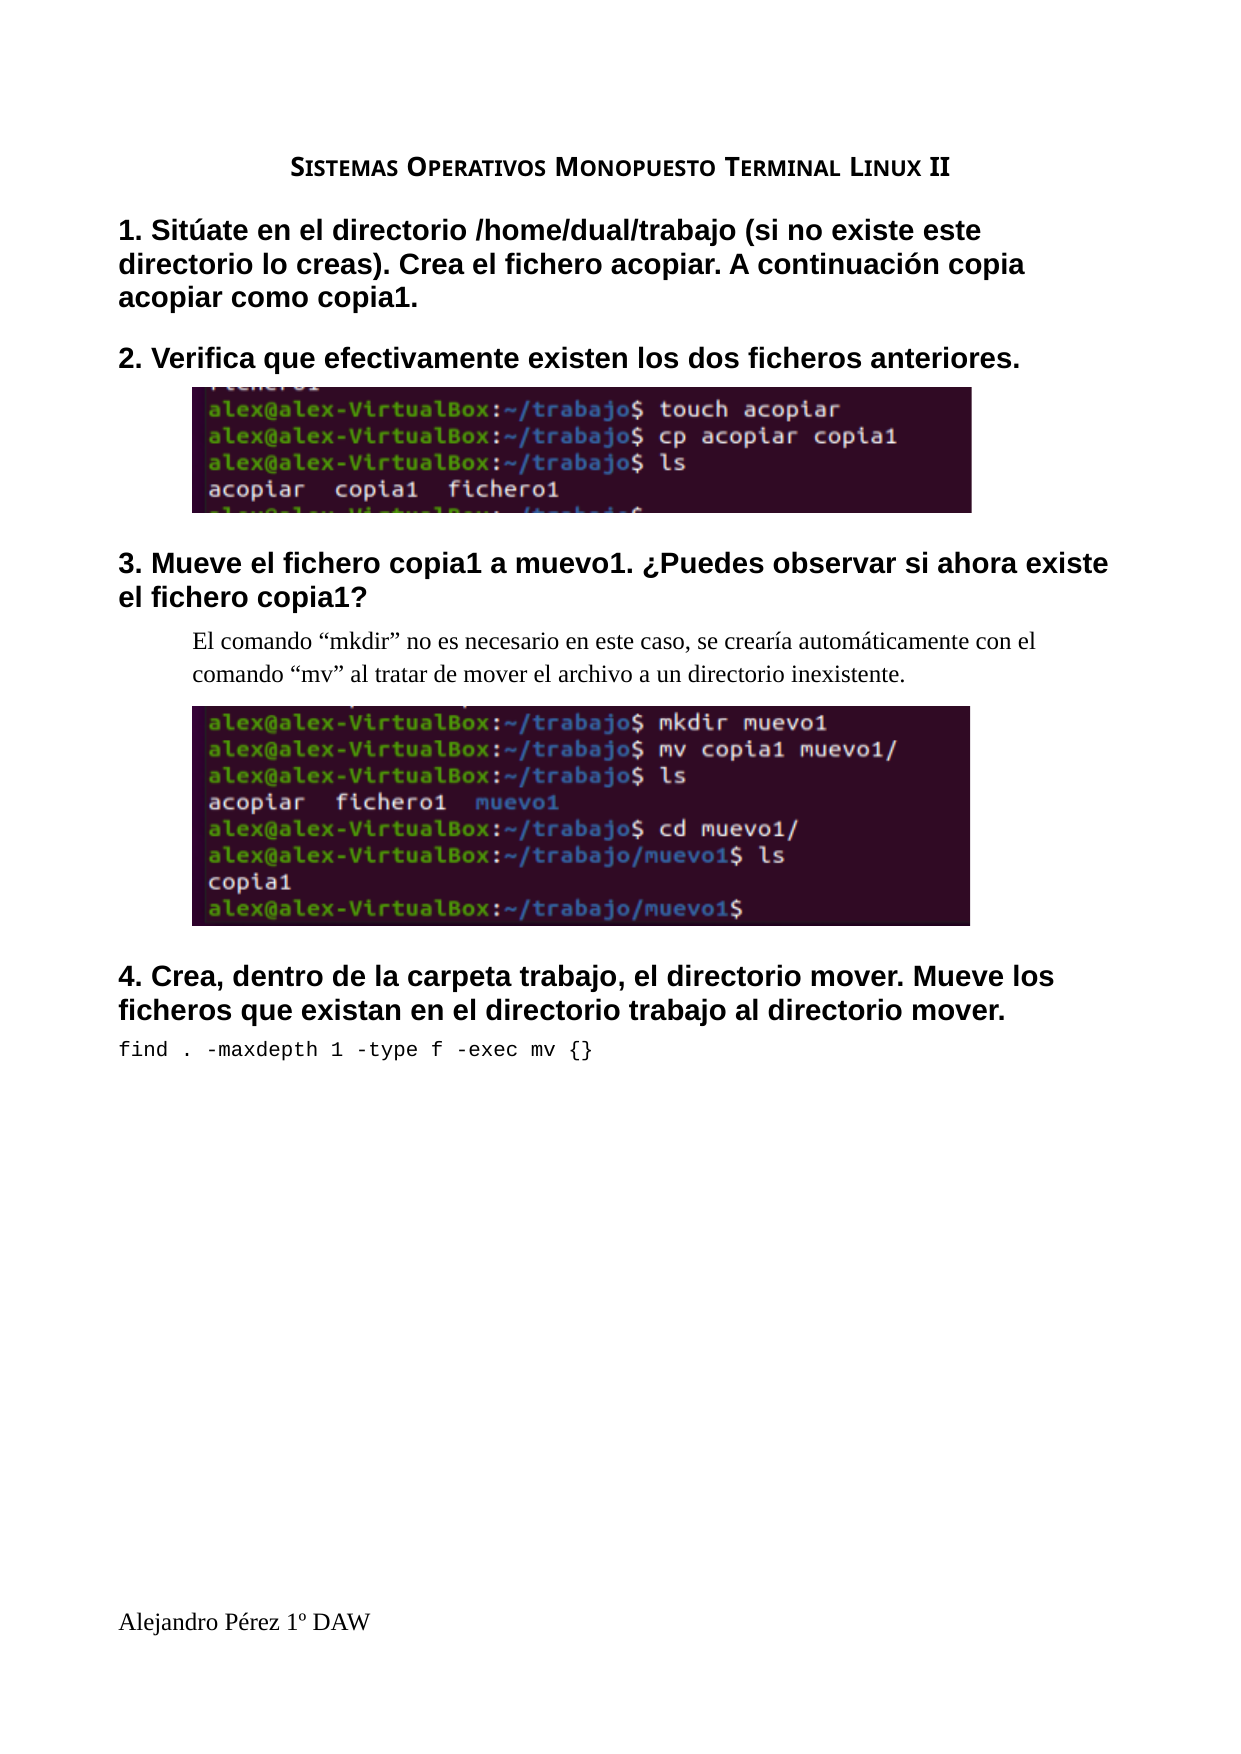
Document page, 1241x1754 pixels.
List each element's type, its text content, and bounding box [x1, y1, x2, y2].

title SISTEMAS OPERATIVOS MONOPUESTO TERMINAL LINUX II [118, 143, 1122, 186]
subtitle 1. Sitúate en el directorio /home/dual/trabajo (si no existe este directorio lo creas). Crea el fichero acopiar. A continuación copia acopiar como copia1. [118, 213, 1122, 314]
subtitle 2. Verifica que efectivamente existen los dos ficheros anteriores. [118, 341, 1122, 375]
text find . -maxdepth 1 -type f -exec mv {} [118, 1039, 1122, 1062]
text El comando “mkdir” no es necesario en este caso, se crearía automáticamente con el comando “mv” al tratar de mover el archivo a un directorio inexistente. [192, 626, 1122, 688]
picture [192, 387, 972, 513]
picture [192, 706, 970, 926]
subtitle 3. Mueve el fichero copia1 a muevo1. ¿Puedes observar si ahora existe el fichero copia1? [118, 546, 1122, 613]
subtitle 4. Crea, dentro de la carpeta trabajo, el directorio mover. Mueve los ficheros que existan en el directorio trabajo al directorio mover. [118, 959, 1122, 1026]
